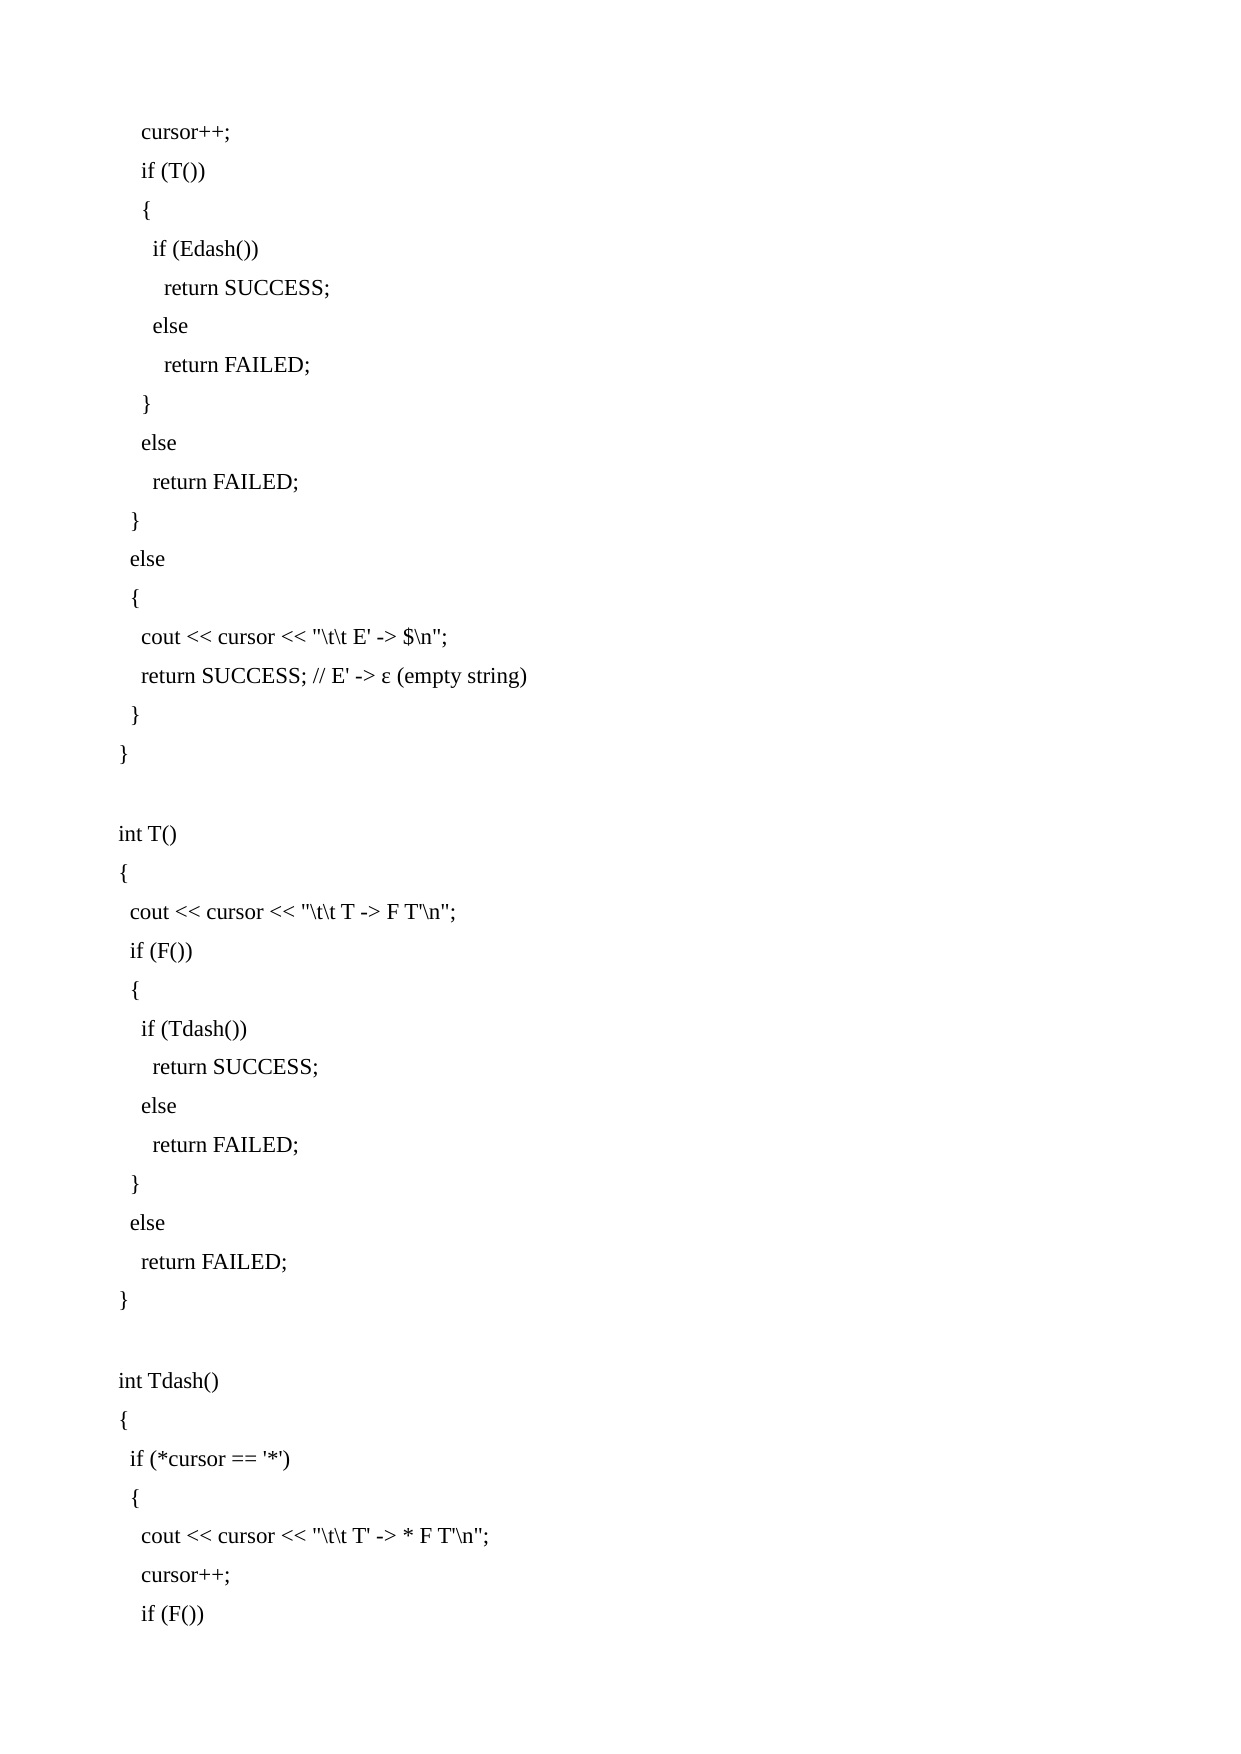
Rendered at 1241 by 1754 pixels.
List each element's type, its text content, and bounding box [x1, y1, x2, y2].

text if (F()) [118, 937, 1122, 963]
text { [118, 1484, 1122, 1510]
text return SUCCESS; [118, 273, 1122, 300]
text } [118, 507, 1122, 533]
text return FAILED; [118, 1248, 1122, 1274]
text return FAILED; [118, 468, 1122, 494]
text if (T()) [118, 157, 1122, 183]
text else [118, 312, 1122, 339]
text { [118, 1406, 1122, 1432]
text cout << cursor << "\t\t T' -> * F T'\n"; [118, 1522, 1122, 1549]
text } [118, 701, 1122, 727]
text return SUCCESS; // E' -> ε (empty string) [118, 662, 1122, 688]
text return FAILED; [118, 351, 1122, 378]
text } [118, 1170, 1122, 1196]
text else [118, 1092, 1122, 1119]
text if (Edash()) [118, 235, 1122, 261]
text } [118, 390, 1122, 416]
text return FAILED; [118, 1131, 1122, 1157]
text cursor++; [118, 1561, 1122, 1588]
text { [118, 859, 1122, 886]
text if (*cursor == '*') [118, 1445, 1122, 1471]
text { [118, 196, 1122, 222]
text { [118, 976, 1122, 1002]
text else [118, 1209, 1122, 1235]
text return SUCCESS; [118, 1053, 1122, 1080]
text cout << cursor << "\t\t E' -> $\n"; [118, 623, 1122, 649]
text else [118, 546, 1122, 572]
text } [118, 740, 1122, 766]
text int T() [118, 820, 1122, 847]
text else [118, 429, 1122, 455]
text cursor++; [118, 118, 1122, 144]
text int Tdash() [118, 1367, 1122, 1393]
text if (F()) [118, 1600, 1122, 1627]
text } [118, 1287, 1122, 1313]
text { [118, 584, 1122, 611]
text if (Tdash()) [118, 1014, 1122, 1041]
text cout << cursor << "\t\t T -> F T'\n"; [118, 898, 1122, 924]
